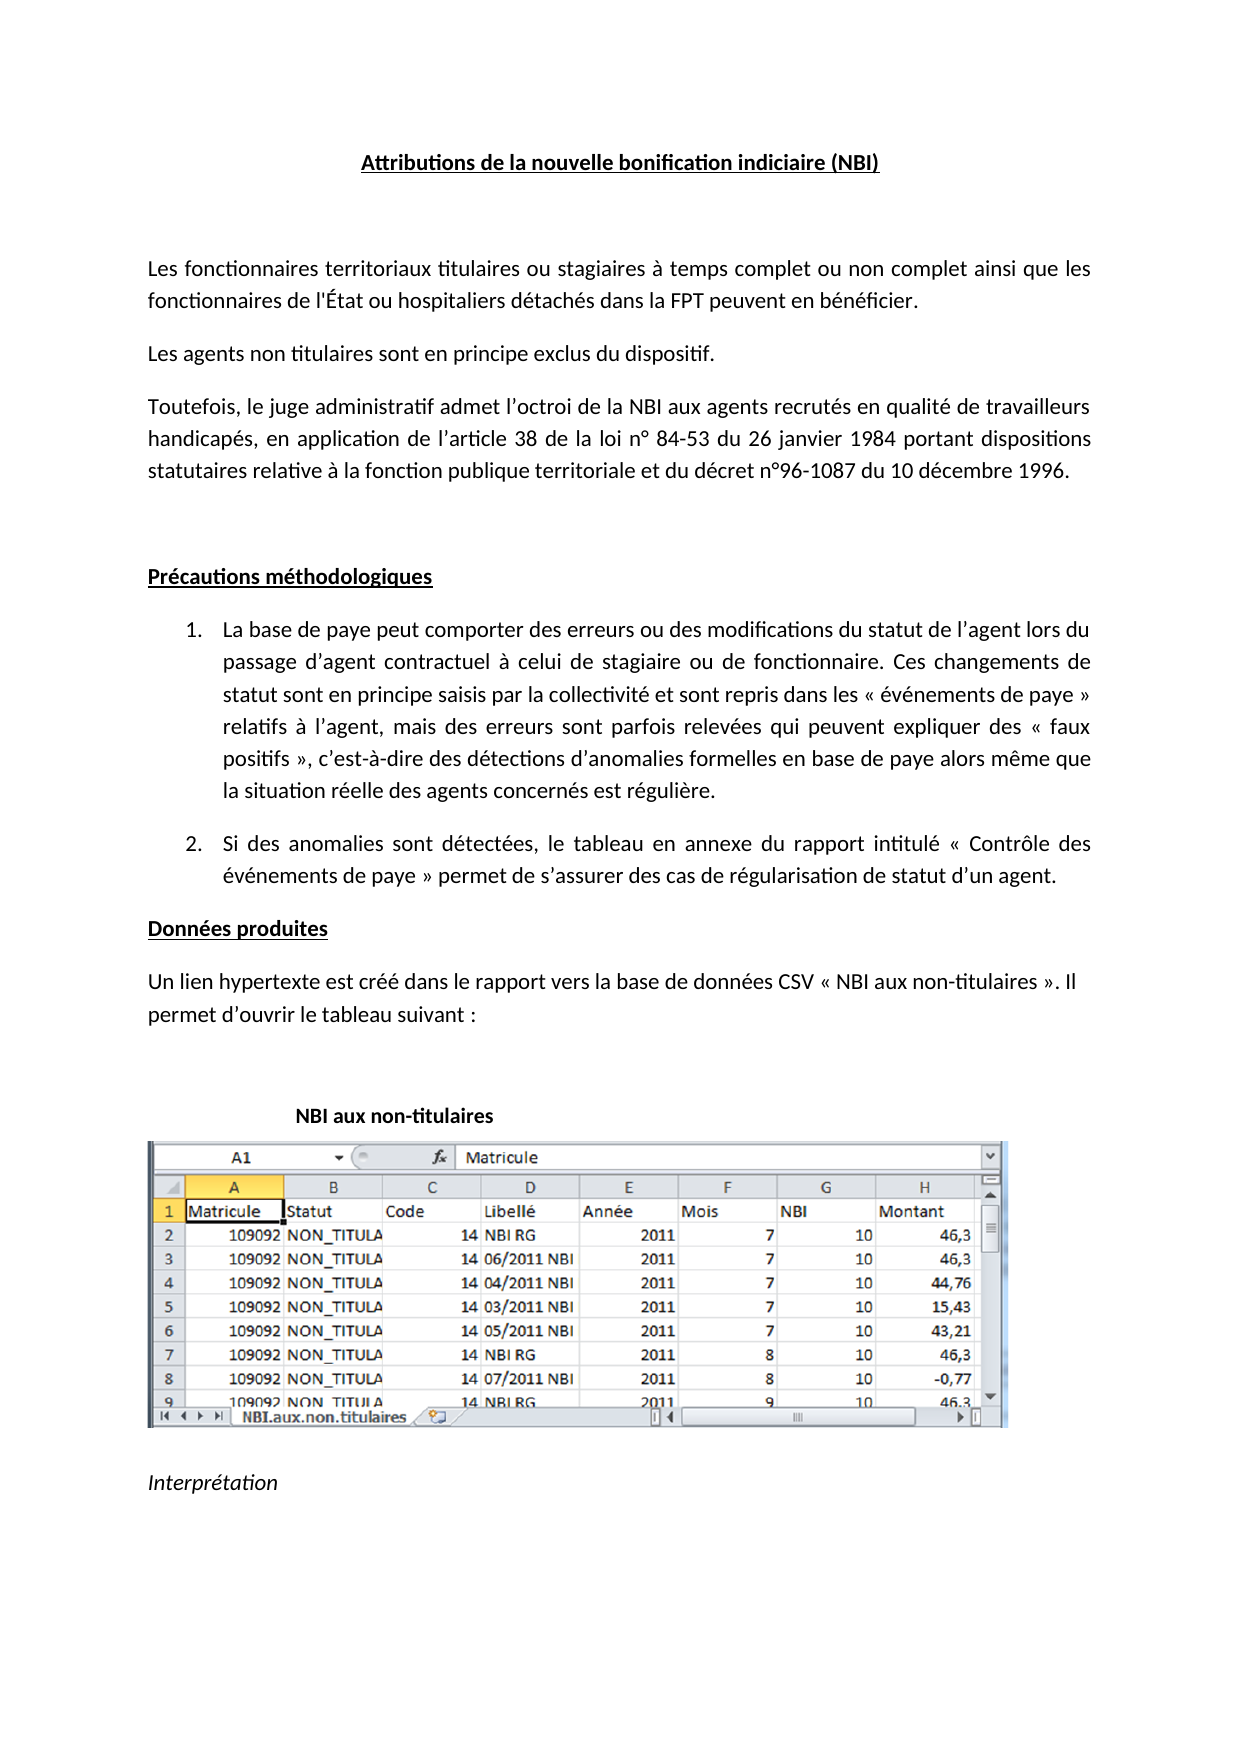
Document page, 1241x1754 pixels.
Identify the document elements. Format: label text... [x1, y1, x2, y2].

text Un lien hypertexte est créé dans le rapport vers la base de données CSV « NBI aux non-titulaires ». Il permet d’ouvrir le tableau suivant : [148, 967, 1093, 1028]
text Les fonctionnaires territoriaux titulaires ou stagiaires à temps complet ou non complet ainsi que les fonctionnaires de l'État ou hospitaliers détachés dans la FPT peuvent en bénéficier. [148, 254, 1093, 314]
text Données produites [148, 914, 1093, 942]
list La base de paye peut comporter des erreurs ou des modifications du statut de l’agent lors du passage d’agent contractuel à celui de stagiaire ou de fonctionnaire. Ces changements de statut sont en principe saisis par la collectivité et sont repris dans les « événements de paye » relatifs à l’agent, mais des erreurs sont parfois relevées qui peuvent expliquer des « faux positifs », c’est-à-dire des détections d’anomalies formelles en base de paye alors même que la situation réelle des agents concernés est régulière. [185, 615, 1093, 804]
text Toutefois, le juge administratif admet l’octroi de la NBI aux agents recrutés en qualité de travailleurs handicapés, en application de l’article 38 de la loi n° 84-53 du 26 janvier 1984 portant dispositions statutaires relative à la fonction publique territoriale et du décret n°96-1087 du 10 décembre 1996. [148, 392, 1093, 484]
text Les agents non titulaires sont en principe exclus du dispositif. [148, 339, 1093, 367]
text NBI aux non-titulaires [295, 1103, 1093, 1129]
text Interprétation [148, 1468, 1093, 1496]
list Si des anomalies sont détectées, le tableau en annexe du rapport intitulé « Contrôle des événements de paye » permet de s’assurer des cas de régularisation de statut d’un agent. [185, 829, 1093, 889]
text Attributions de la nouvelle bonification indiciaire (NBI) [148, 148, 1093, 176]
text Précautions méthodologiques [148, 562, 1093, 590]
